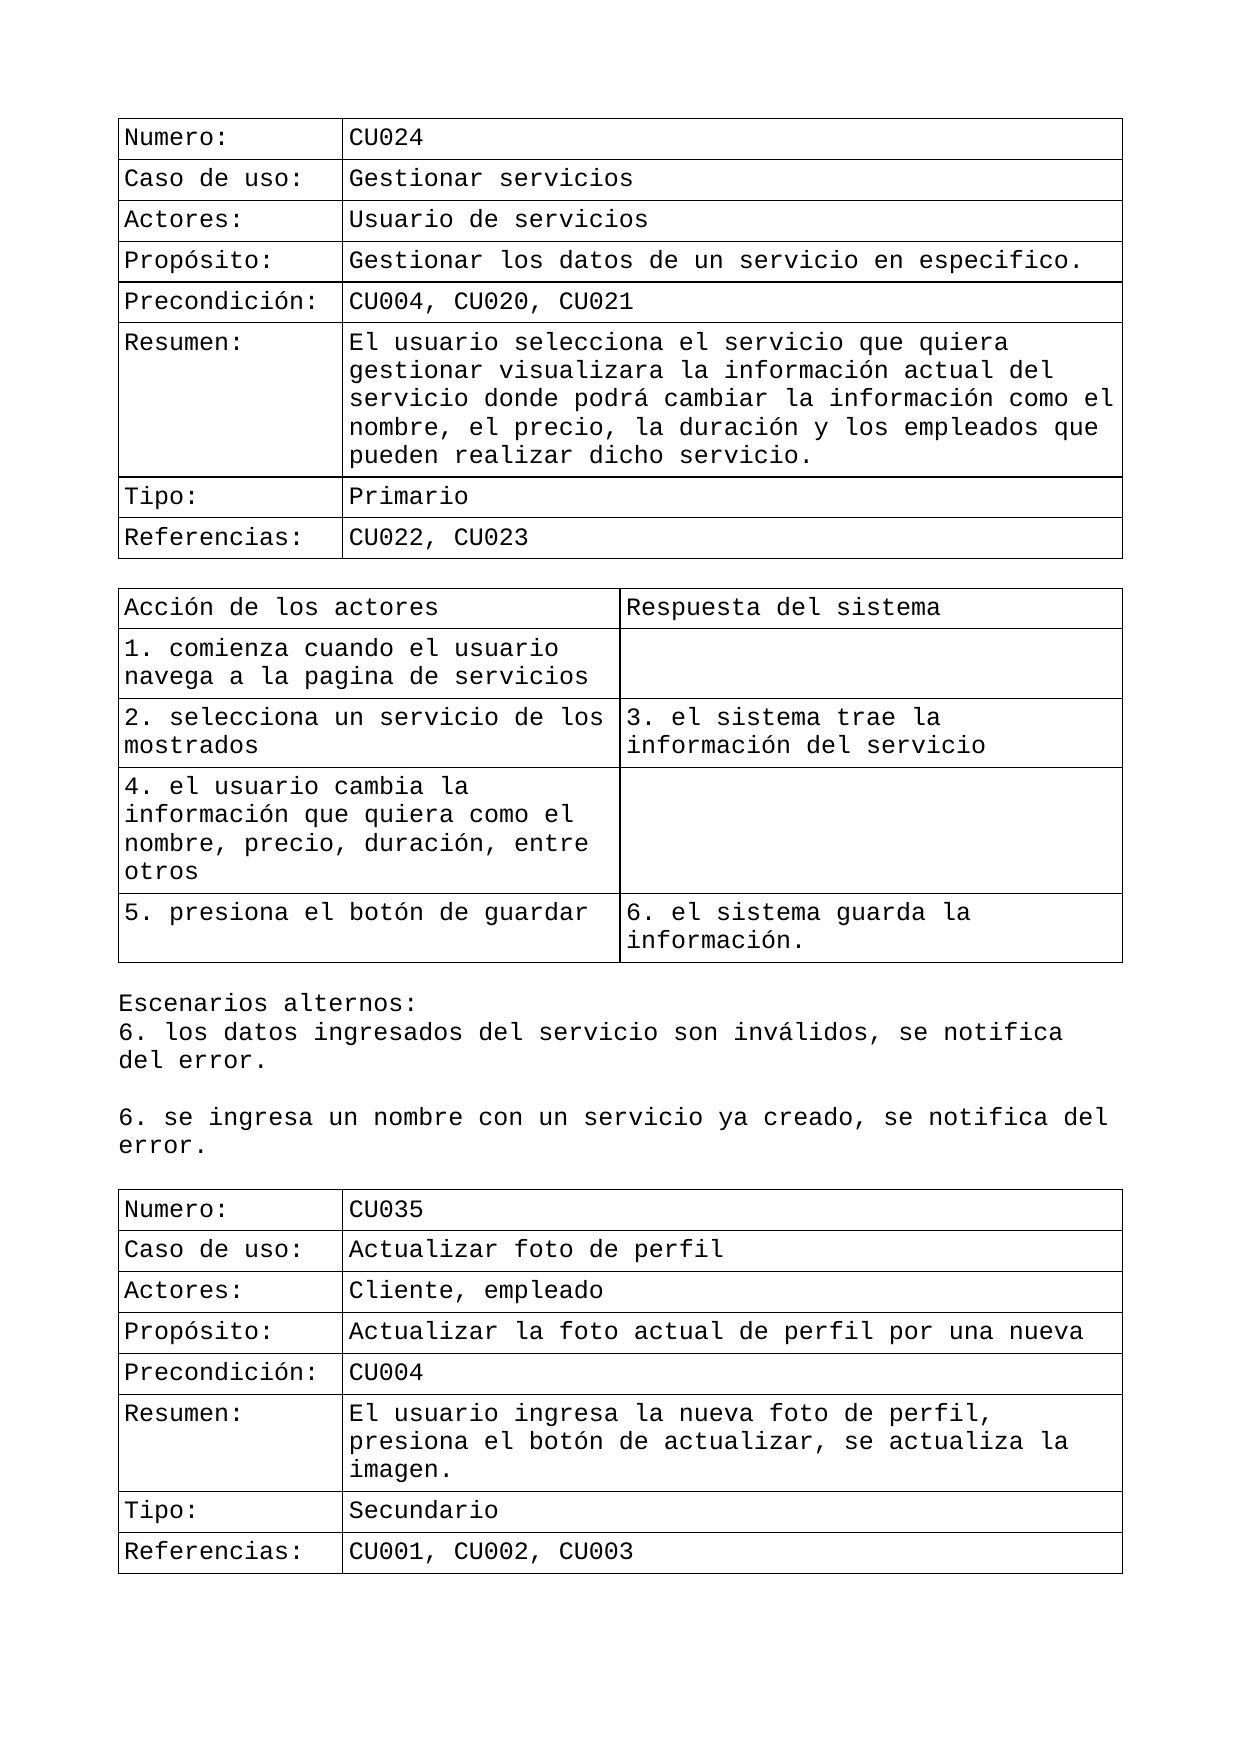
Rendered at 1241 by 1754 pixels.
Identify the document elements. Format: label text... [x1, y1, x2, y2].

table_cell Caso de uso: [119, 1231, 342, 1271]
table_cell 4. el usuario cambia la información que quiera como el nombre, precio, duración, entre otros [119, 768, 619, 892]
table_cell Gestionar servicios [343, 160, 1122, 200]
table_cell Usuario de servicios [343, 201, 1122, 241]
table_cell 1. comienza cuando el usuario navega a la pagina de servicios [119, 629, 619, 697]
table_cell CU004 [343, 1354, 1122, 1393]
table_cell Actores: [119, 201, 342, 241]
table_cell CU022, CU023 [343, 518, 1122, 558]
table_cell Referencias: [119, 1533, 342, 1573]
table_cell Actualizar foto de perfil [343, 1231, 1122, 1271]
table_header Numero: [119, 119, 342, 159]
text 6. los datos ingresados del servicio son inválidos, se notifica del error. [118, 1019, 1122, 1076]
table_cell Propósito: [119, 242, 342, 281]
table_cell 2. selecciona un servicio de los mostrados [119, 699, 619, 767]
table_cell Precondición: [119, 1354, 342, 1393]
table_cell Gestionar los datos de un servicio en especifico. [343, 242, 1122, 281]
text Escenarios alternos: [118, 991, 1122, 1019]
table_cell 3. el sistema trae la información del servicio [621, 699, 1122, 767]
table_cell CU004, CU020, CU021 [343, 283, 1122, 322]
table_cell Tipo: [119, 1492, 342, 1532]
table_cell 5. presiona el botón de guardar [119, 894, 619, 962]
table_header Respuesta del sistema [621, 589, 1122, 628]
table_cell Resumen: [119, 1395, 342, 1491]
table_cell Caso de uso: [119, 160, 342, 200]
table_cell [621, 629, 1122, 697]
table_cell Propósito: [119, 1313, 342, 1353]
table_cell Tipo: [119, 478, 342, 517]
table_cell Cliente, empleado [343, 1272, 1122, 1312]
table_cell Resumen: [119, 323, 342, 476]
table_cell Actores: [119, 1272, 342, 1312]
table_cell CU001, CU002, CU003 [343, 1533, 1122, 1573]
table_cell Secundario [343, 1492, 1122, 1532]
table_header Numero: [119, 1190, 342, 1230]
table_cell 6. el sistema guarda la información. [621, 894, 1122, 962]
table_cell Actualizar la foto actual de perfil por una nueva [343, 1313, 1122, 1353]
table_header Acción de los actores [119, 589, 619, 628]
table_cell [621, 768, 1122, 892]
table_cell Referencias: [119, 518, 342, 558]
table_cell El usuario selecciona el servicio que quiera gestionar visualizara la información actual del servicio donde podrá cambiar la información como el nombre, el precio, la duración y los empleados que pueden realizar dicho servicio. [343, 323, 1122, 476]
table_header CU024 [343, 119, 1122, 159]
text 6. se ingresa un nombre con un servicio ya creado, se notifica del error. [118, 1104, 1122, 1161]
table_cell Primario [343, 478, 1122, 517]
table_header CU035 [343, 1190, 1122, 1230]
table_cell Precondición: [119, 283, 342, 322]
table_cell El usuario ingresa la nueva foto de perfil, presiona el botón de actualizar, se actualiza la imagen. [343, 1395, 1122, 1491]
